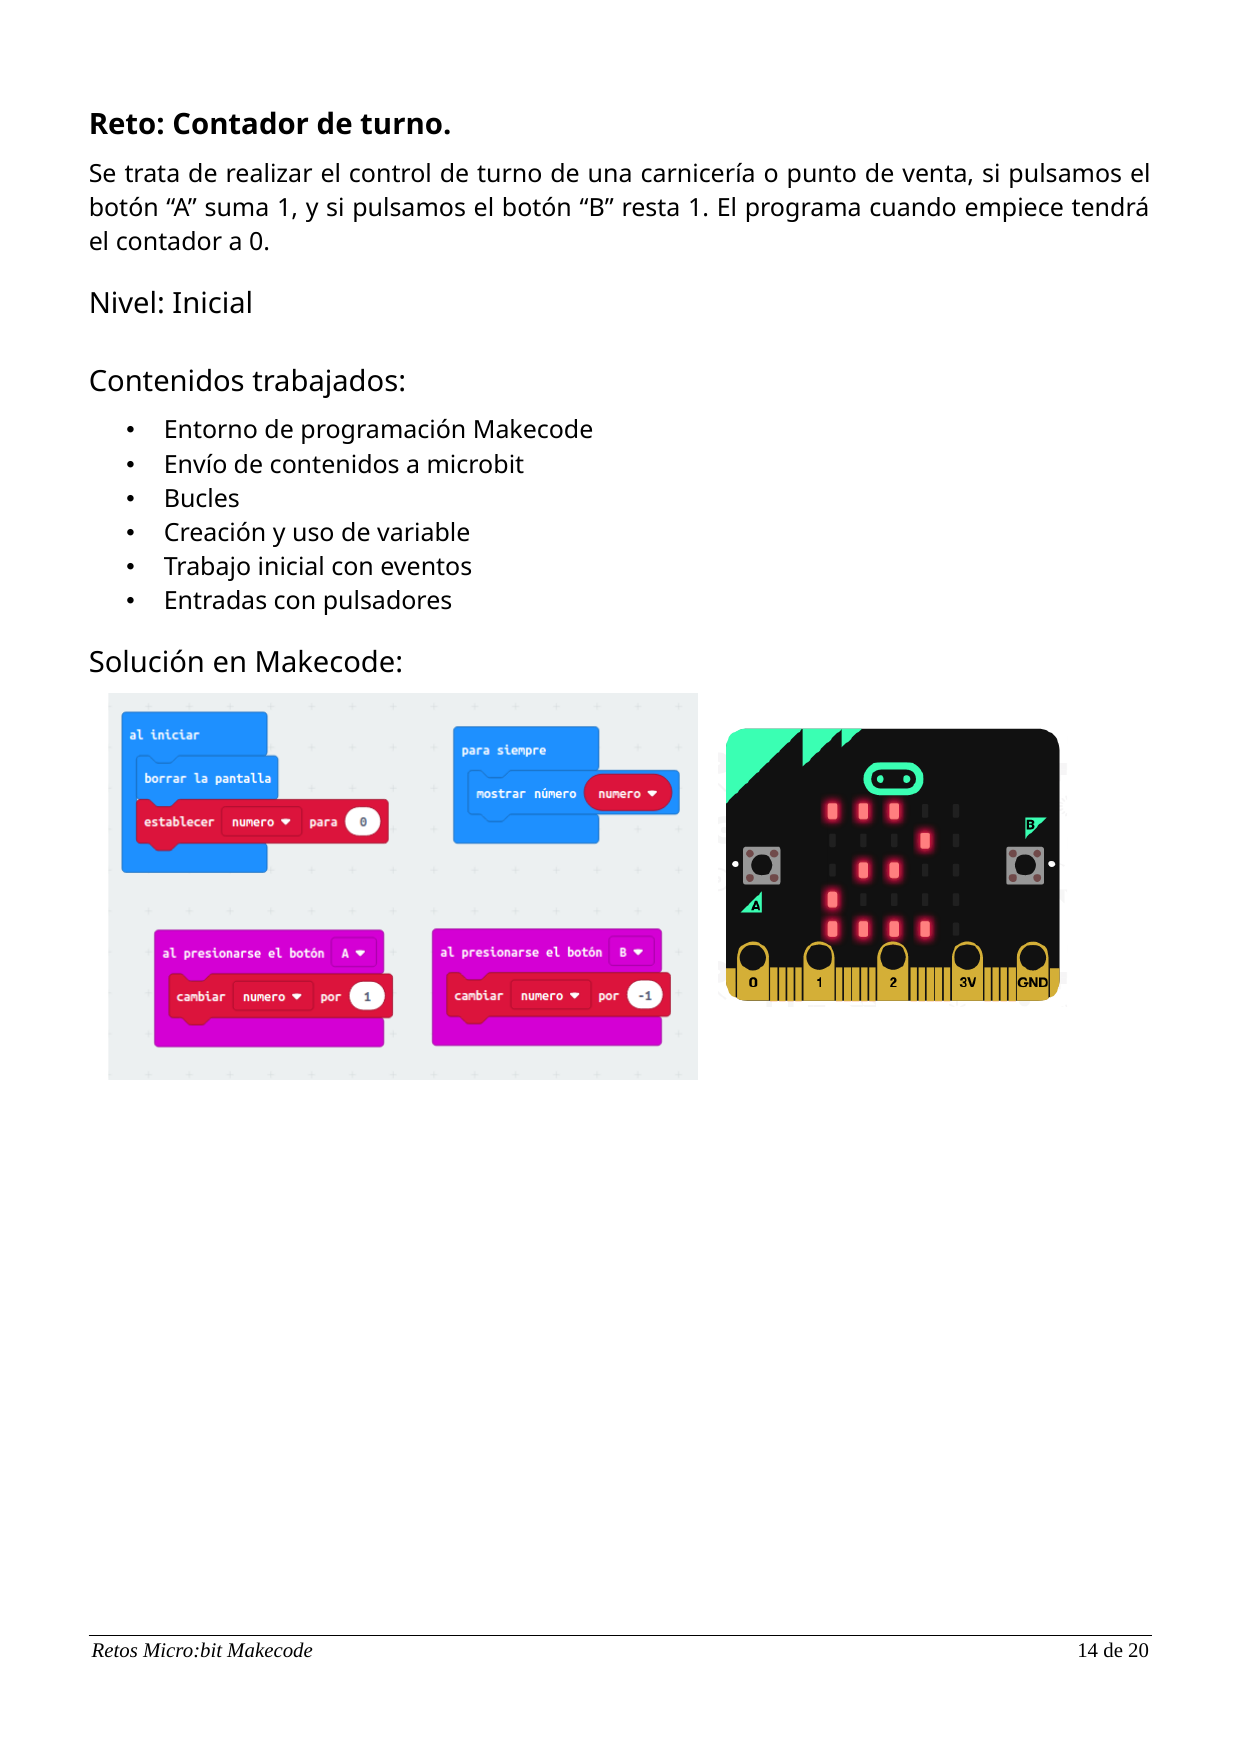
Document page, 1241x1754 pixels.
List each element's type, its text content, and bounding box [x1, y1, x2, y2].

picture [718, 722, 1068, 1007]
list Envío de contenidos a microbit [126, 446, 1152, 480]
subtitle Contenidos trabajados: [88, 360, 1152, 400]
subtitle Reto: Contador de turno. [88, 103, 1152, 143]
text Se trata de realizar el control de turno de una carnicería o punto de venta, si pulsamos el botón “A” suma 1, y si pulsamos el botón “B” resta 1. El programa cuando empiece tendrá el contador a 0. [88, 156, 1152, 258]
picture [108, 693, 698, 1080]
list Entorno de programación Makecode [126, 412, 1152, 446]
list Bucles [126, 480, 1152, 514]
subtitle Solución en Makecode: [88, 642, 1152, 681]
subtitle Nivel: Inicial [88, 283, 1152, 322]
list Trabajo inicial con eventos [126, 548, 1152, 582]
list Entradas con pulsadores [126, 582, 1152, 617]
list Creación y uso de variable [126, 514, 1152, 548]
